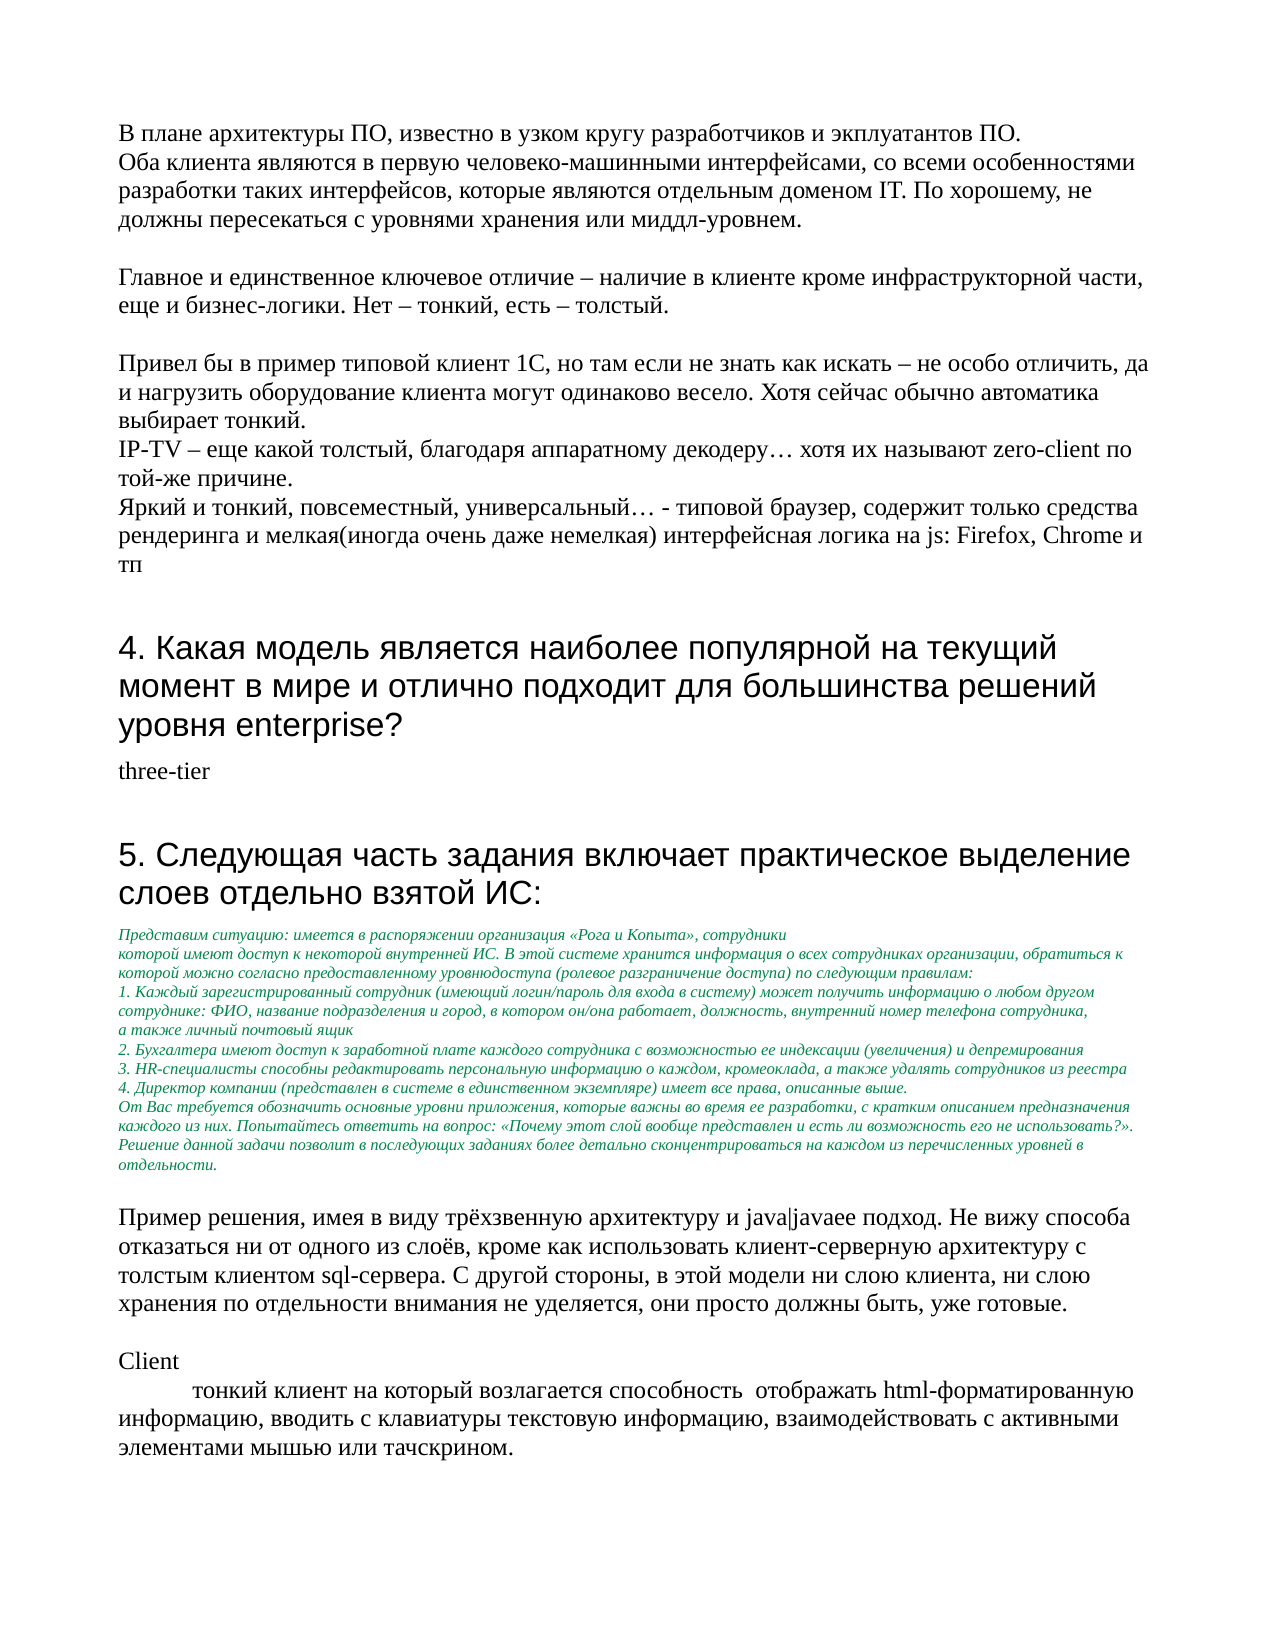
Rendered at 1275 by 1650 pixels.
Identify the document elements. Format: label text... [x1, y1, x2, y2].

text тонкий клиент на который возлагается способность отображать html-форматированную информацию, вводить с клавиатуры текстовую информацию, взаимодействовать с активными элементами мышью или тачскрином. [118, 1375, 1157, 1461]
subtitle 4. Какая модель является наиболее популярной на текущий момент в мире и отлично подходит для большинства решений уровня enterprise? [118, 628, 1157, 744]
text которой имеют доступ к некоторой внутренней ИС. В этой системе хранится информация о всех сотрудниках организации, обратиться к которой можно согласно предоставленному уровнюдоступа (ролевое разграничение доступа) по следующим правилам: [118, 943, 1157, 982]
text Оба клиента являются в первую человеко-машинными интерфейсами, со всеми особенностями разработки таких интерфейсов, которые являются отдельным доменом IT. По хорошему, не должны пересекаться с уровнями хранения или миддл-уровнем. [118, 147, 1157, 233]
text Решение данной задачи позволит в последующих заданиях более детально сконцентрироваться на каждом из перечисленных уровней в отдельности. [118, 1135, 1157, 1173]
text Главное и единственное ключевое отличие – наличие в клиенте кроме инфраструкторной части, еще и бизнес-логики. Нет – тонкий, есть – толстый. [118, 262, 1157, 348]
text От Вас требуется обозначить основные уровни приложения, которые важны во время ее разработки, с кратким описанием предназначения каждого из них. Попытайтесь ответить на вопрос: «Почему этот слой вообще представлен и есть ли возможность его не использовать?». [118, 1097, 1157, 1135]
subtitle 5. Следующая часть задания включает практическое выделение слоев отдельно взятой ИС: [118, 834, 1157, 912]
text Client [118, 1346, 1157, 1375]
text three-tier [118, 756, 1157, 785]
text В плане архитектуры ПО, известно в узком кругу разработчиков и экплуатантов ПО. [118, 118, 1157, 147]
text 4. Директор компании (представлен в системе в единственном экземпляре) имеет все права, описанные выше. [118, 1078, 1157, 1097]
text Привел бы в пример типовой клиент 1С, но там если не знать как искать – не особо отличить, да и нагрузить оборудование клиента могут одинаково весело. Хотя сейчас обычно автоматика выбирает тонкий. IP-TV – еще какой толстый, благодаря аппаратному декодеру… хотя их называют zero-client по той-же причине. [118, 348, 1157, 492]
text Пример решения, имея в виду трёхзвенную архитектуру и java|javaee подход. Не вижу способа отказаться ни от одного из слоёв, кроме как использовать клиент-серверную архитектуру с толстым клиентом sql-сервера. С другой стороны, в этой модели ни слою клиента, ни слою хранения по отдельности внимания не уделяется, они просто должны быть, уже готовые. [118, 1202, 1157, 1317]
text 2. Бухгалтера имеют доступ к заработной плате каждого сотрудника с возможностью ее индексации (увеличения) и депремирования [118, 1039, 1157, 1058]
text а также личный почтовый ящик [118, 1020, 1157, 1039]
text 3. HR-специалисты способны редактировать персональную информацию о каждом, кромеоклада, а также удалять сотрудников из реестра [118, 1058, 1157, 1078]
text Яркий и тонкий, повсеместный, универсальный… - типовой браузер, содержит только средства рендеринга и мелкая(иногда очень даже немелкая) интерфейсная логика на js: Firefox, Chrome и тп [118, 492, 1157, 607]
text 1. Каждый зарегистрированный сотрудник (имеющий логин/пароль для входа в систему) может получить информацию о любом другом сотруднике: ФИО, название подразделения и город, в котором он/она работает, должность, внутренний номер телефона сотрудника, [118, 982, 1157, 1020]
text Представим ситуацию: имеется в распоряжении организация «Рога и Копыта», сотрудники [118, 924, 1157, 943]
